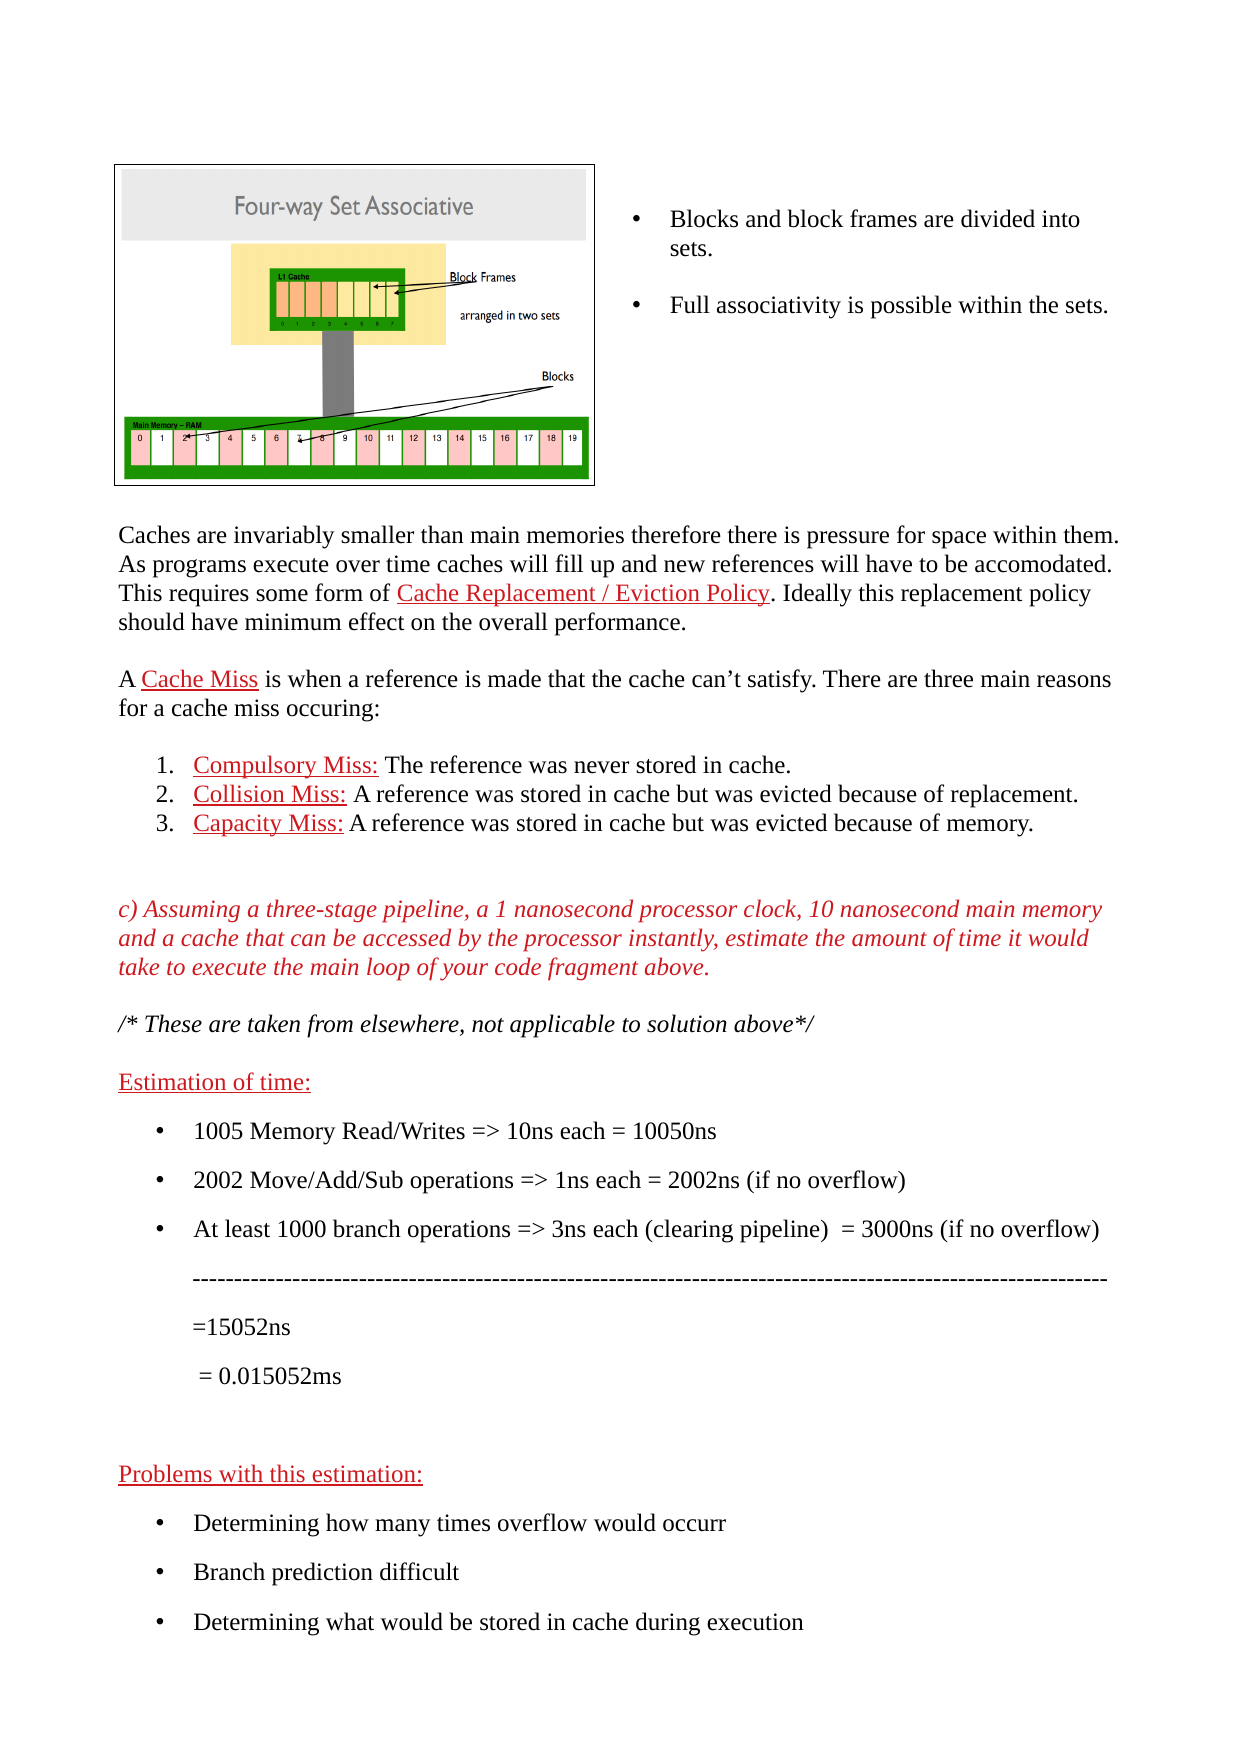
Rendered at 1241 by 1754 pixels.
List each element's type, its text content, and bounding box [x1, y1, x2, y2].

list Determining what would be stored in cache during execution [156, 1607, 1122, 1635]
text Estimation of time: [118, 1067, 1122, 1096]
list Full associativity is possible within the sets. [595, 291, 1122, 319]
list Compulsory Miss: The reference was never stored in cache. [156, 751, 1122, 779]
text =15052ns [118, 1312, 1122, 1341]
list Branch prediction difficult [156, 1557, 1122, 1586]
list At least 1000 branch operations => 3ns each (clearing pipeline) = 3000ns (if no overflow) [156, 1214, 1122, 1243]
text Problems with this estimation: [118, 1459, 1122, 1488]
text c) Assuming a three-stage pipeline, a 1 nanosecond processor clock, 10 nanosecond main memory and a cache that can be accessed by the processor instantly, estimate the amount of time it would take to execute the main loop of your code fragment above. [118, 894, 1122, 981]
list Blocks and block frames are divided into sets. [595, 204, 1122, 262]
list Capacity Miss: A reference was stored in cache but was evicted because of memory. [156, 808, 1122, 837]
text Caches are invariably smaller than main memories therefore there is pressure for space within them. As programs execute over time caches will fill up and new references will have to be accomodated. This requires some form of Cache Replacement / Eviction Policy. Ideally this replacement policy should have minimum effect on the overall performance. [118, 521, 1122, 636]
text /* These are taken from elsewhere, not applicable to solution above*/ [118, 1009, 1122, 1038]
picture [117, 167, 592, 482]
text A Cache Miss is when a reference is made that the cache can’t satisfy. There are three main reasons for a cache miss occuring: [118, 664, 1122, 722]
list Determining how many times overflow would occurr [156, 1508, 1122, 1537]
text -------------------------------------------------------------------------------------------------------------- [118, 1263, 1122, 1292]
text = 0.015052ms [118, 1361, 1122, 1390]
list Collision Miss: A reference was stored in cache but was evicted because of replacement. [156, 779, 1122, 808]
list 2002 Move/Add/Sub operations => 1ns each = 2002ns (if no overflow) [156, 1165, 1122, 1194]
list 1005 Memory Read/Writes => 10ns each = 10050ns [156, 1116, 1122, 1145]
